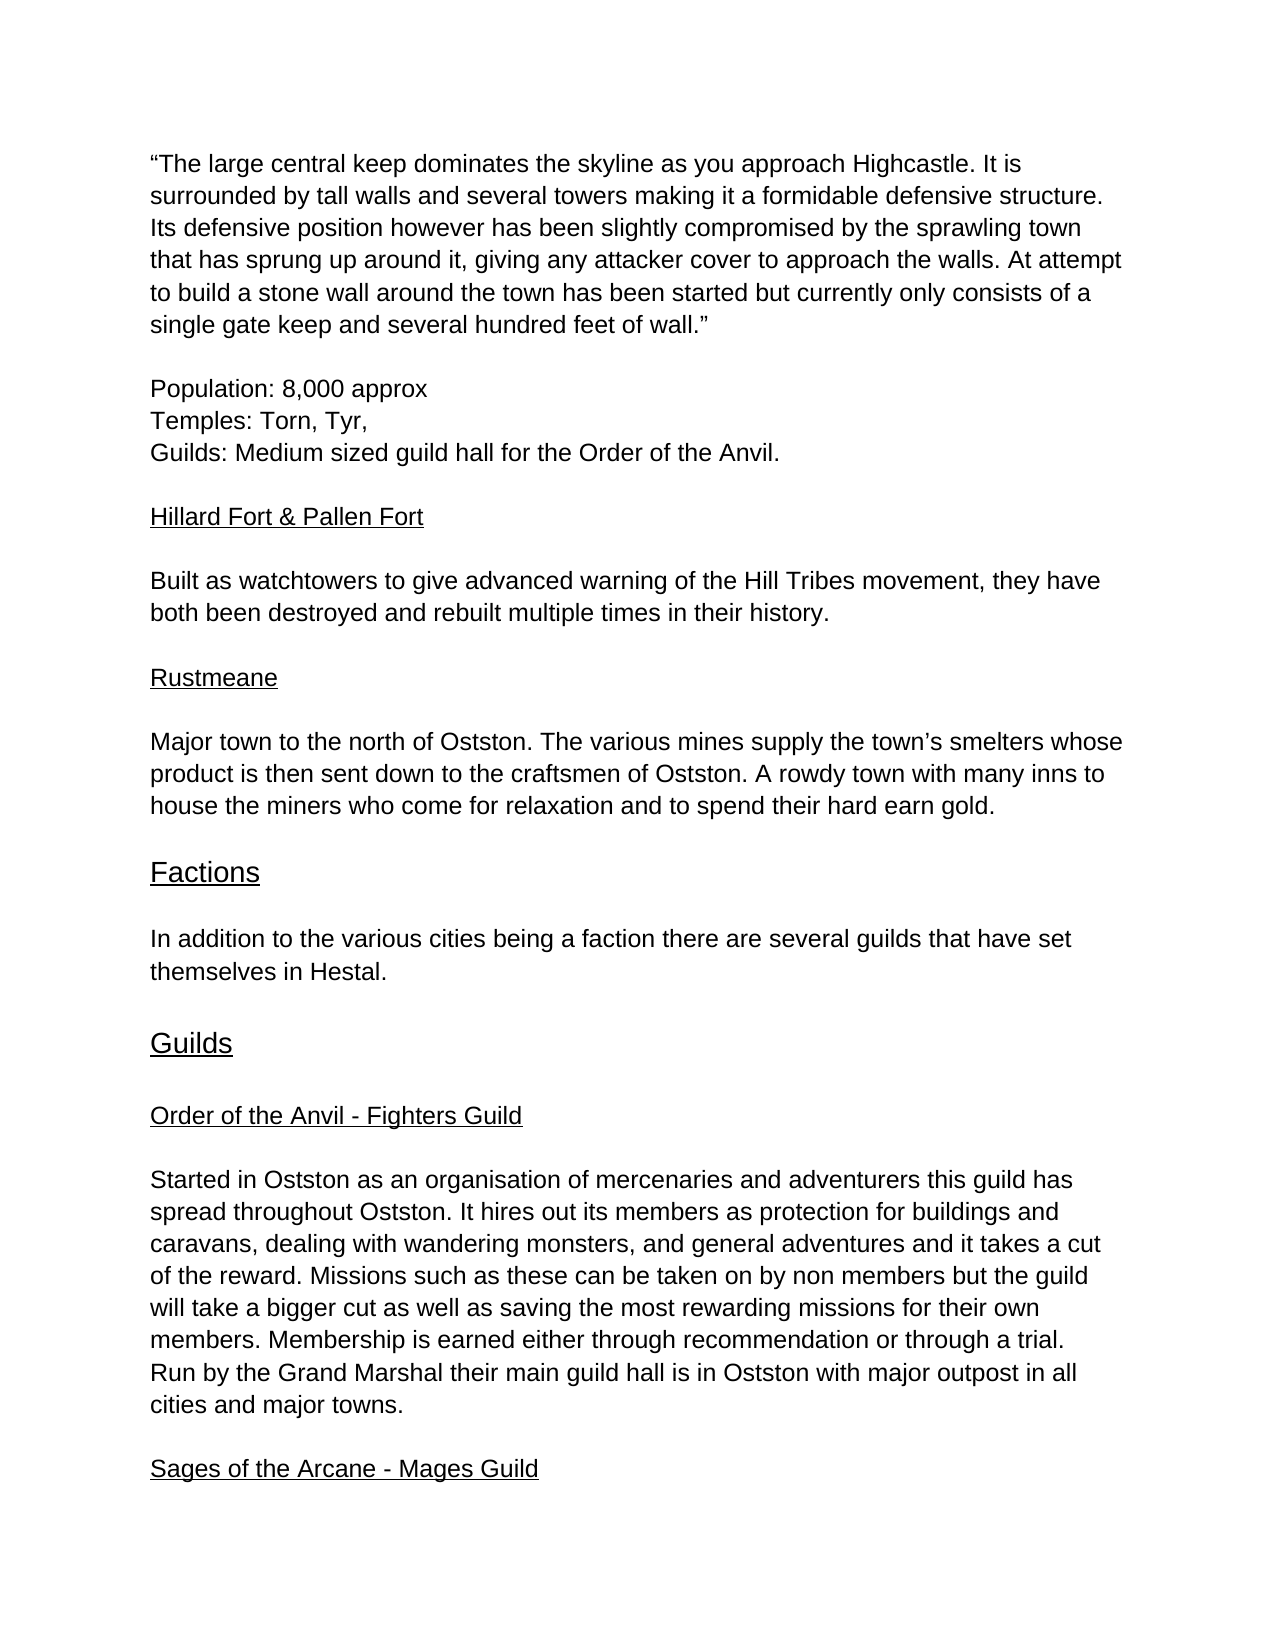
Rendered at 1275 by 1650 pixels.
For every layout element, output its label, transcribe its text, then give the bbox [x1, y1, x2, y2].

text Temples: Torn, Tyr, [150, 407, 1125, 434]
text In addition to the various cities being a faction there are several guilds that have set themselves in Hestal. [150, 925, 1125, 985]
text Major town to the north of Ostston. The various mines supply the town’s smelters whose product is then sent down to the craftsmen of Ostston. A rowdy town with many inns to house the miners who come for relaxation and to spend their hard earn gold. [150, 727, 1125, 819]
text Sages of the Arcane - Mages Guild [150, 1454, 1125, 1482]
text Rustmeane [150, 663, 1125, 691]
text Hillard Fort & Pallen Fort [150, 503, 1125, 531]
text Guilds: Medium sized guild hall for the Order of the Anvil. [150, 439, 1125, 467]
text Factions [150, 856, 1125, 888]
text “The large central keep dominates the skyline as you approach Highcastle. It is surrounded by tall walls and several towers making it a formidable defensive structure. Its defensive position however has been slightly compromised by the sprawling town that has sprung up around it, giving any attacker cover to approach the walls. At attempt to build a stone wall around the town has been started but currently only consists of a single gate keep and several hundred feet of wall.” [150, 150, 1125, 338]
text Population: 8,000 approx [150, 374, 1125, 402]
text Run by the Grand Marshal their main guild hall is in Ostston with major outpost in all cities and major towns. [150, 1358, 1125, 1418]
text Order of the Anvil - Fighters Guild [150, 1102, 1125, 1129]
text Guilds [150, 1027, 1125, 1059]
text Started in Ostston as an organisation of mercenaries and adventurers this guild has spread throughout Ostston. It hires out its members as protection for buildings and caravans, dealing with wandering monsters, and general adventures and it takes a cut of the reward. Missions such as these can be taken on by non members but the guild will take a bigger cut as well as saving the most rewarding missions for their own members. Membership is earned either through recommendation or through a trial. [150, 1166, 1125, 1354]
text Built as watchtowers to give advanced warning of the Hill Tribes movement, they have both been destroyed and rebuilt multiple times in their history. [150, 567, 1125, 627]
